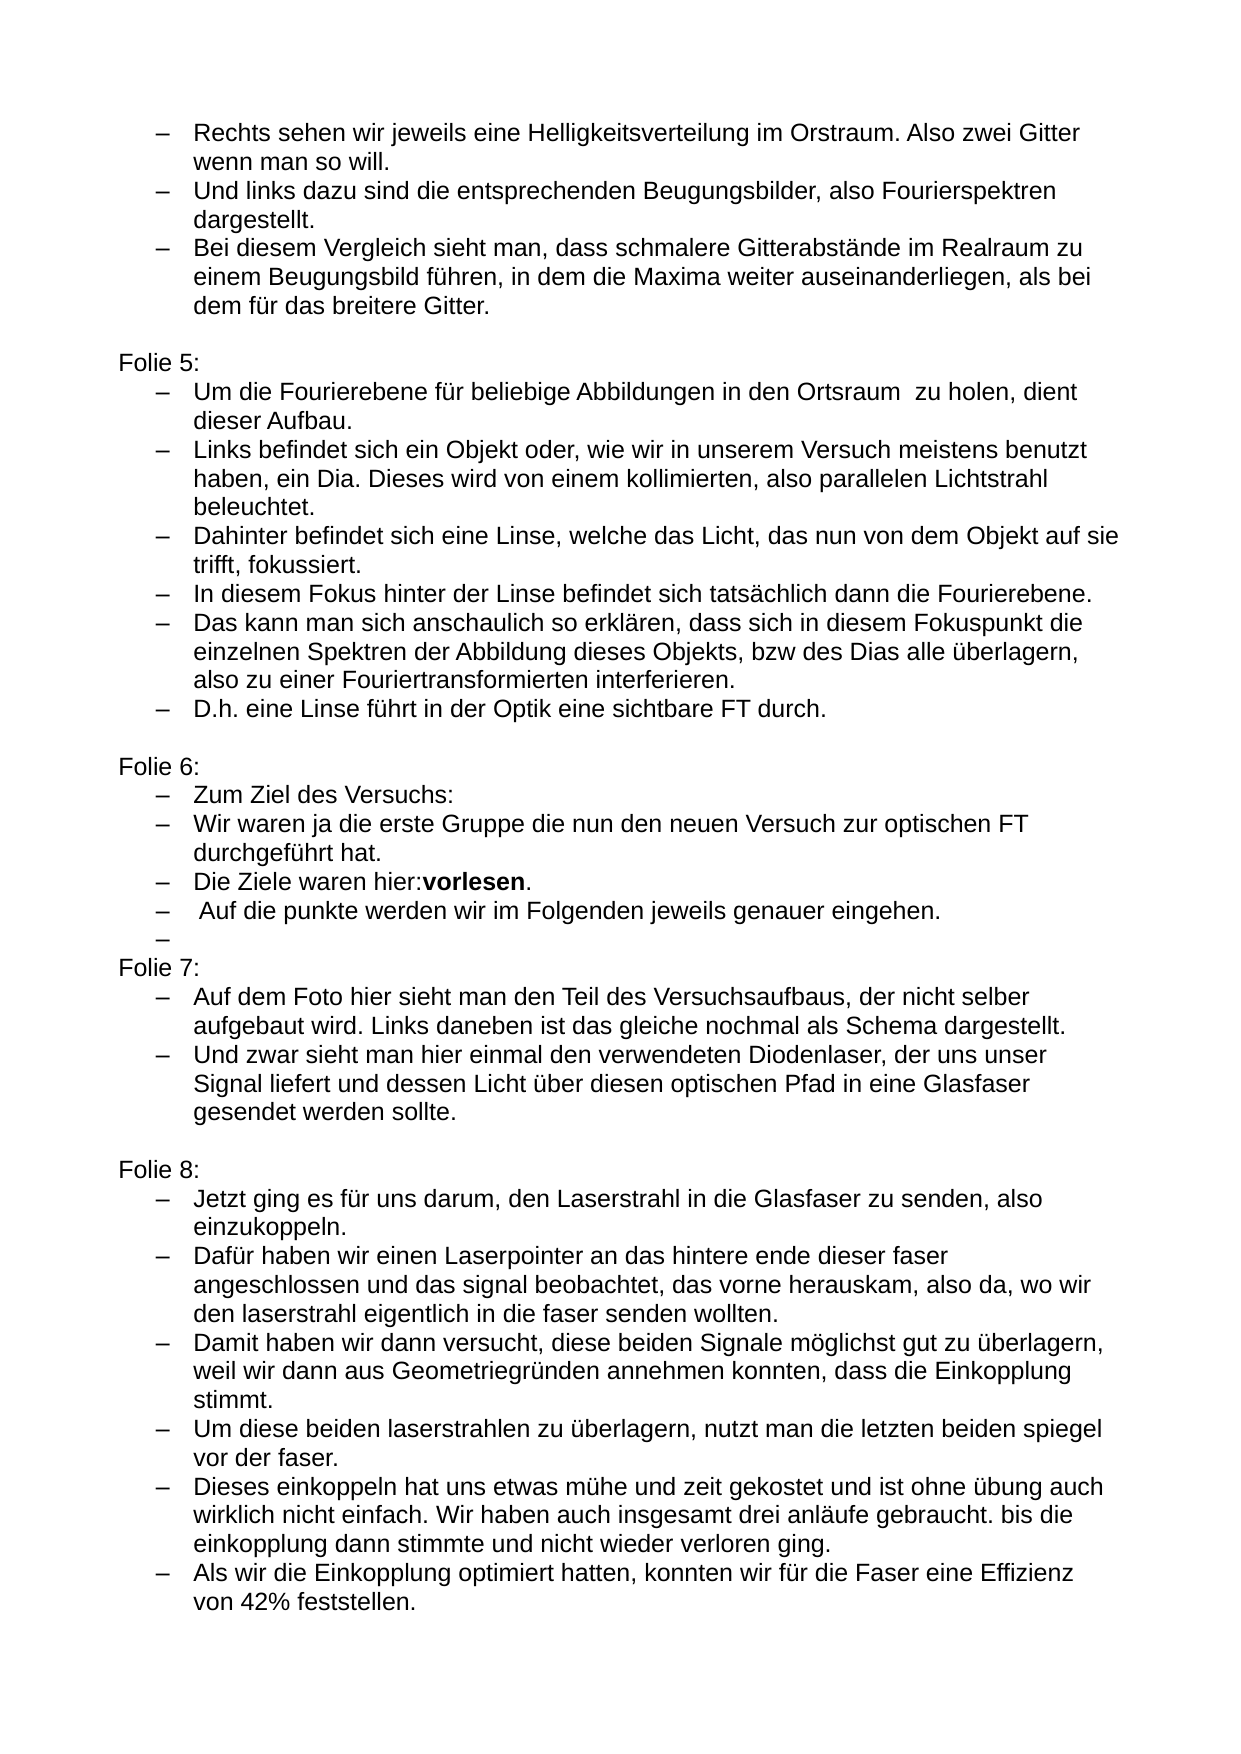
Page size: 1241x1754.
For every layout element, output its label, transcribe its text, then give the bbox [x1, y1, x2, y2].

list Und zwar sieht man hier einmal den verwendeten Diodenlaser, der uns unser Signal liefert und dessen Licht über diesen optischen Pfad in eine Glasfaser gesendet werden sollte. [156, 1040, 1122, 1126]
list Und links dazu sind die entsprechenden Beugungsbilder, also Fourierspektren dargestellt. [156, 176, 1122, 233]
list Um die Fourierebene für beliebige Abbildungen in den Ortsraum zu holen, dient dieser Aufbau. [156, 377, 1122, 435]
list D.h. eine Linse führt in der Optik eine sichtbare FT durch. [156, 694, 1122, 723]
text Folie 5: [118, 348, 1122, 377]
list Dafür haben wir einen Laserpointer an das hintere ende dieser faser angeschlossen und das signal beobachtet, das vorne herauskam, also da, wo wir den laserstrahl eigentlich in die faser senden wollten. [156, 1241, 1122, 1327]
list Wir waren ja die erste Gruppe die nun den neuen Versuch zur optischen FT durchgeführt hat. [156, 809, 1122, 867]
list In diesem Fokus hinter der Linse befindet sich tatsächlich dann die Fourierebene. [156, 579, 1122, 608]
text Folie 8: [118, 1155, 1122, 1183]
list Auf dem Foto hier sieht man den Teil des Versuchsaufbaus, der nicht selber aufgebaut wird. Links daneben ist das gleiche nochmal als Schema dargestellt. [156, 982, 1122, 1040]
list Dahinter befindet sich eine Linse, welche das Licht, das nun von dem Objekt auf sie trifft, fokussiert. [156, 521, 1122, 579]
list Als wir die Einkopplung optimiert hatten, konnten wir für die Faser eine Effizienz von 42% feststellen. [156, 1558, 1122, 1615]
list Dieses einkoppeln hat uns etwas mühe und zeit gekostet und ist ohne übung auch wirklich nicht einfach. Wir haben auch insgesamt drei anläufe gebraucht. bis die einkopplung dann stimmte und nicht wieder verloren ging. [156, 1471, 1122, 1558]
list Links befindet sich ein Objekt oder, wie wir in unserem Versuch meistens benutzt haben, ein Dia. Dieses wird von einem kollimierten, also parallelen Lichtstrahl beleuchtet. [156, 435, 1122, 521]
list Um diese beiden laserstrahlen zu überlagern, nutzt man die letzten beiden spiegel vor der faser. [156, 1414, 1122, 1471]
list Jetzt ging es für uns darum, den Laserstrahl in die Glasfaser zu senden, also einzukoppeln. [156, 1183, 1122, 1241]
list Rechts sehen wir jeweils eine Helligkeitsverteilung im Orstraum. Also zwei Gitter wenn man so will. [156, 118, 1122, 176]
list Das kann man sich anschaulich so erklären, dass sich in diesem Fokuspunkt die einzelnen Spektren der Abbildung dieses Objekts, bzw des Dias alle überlagern, also zu einer Fouriertransformierten interferieren. [156, 608, 1122, 694]
text Folie 6: [118, 752, 1122, 780]
list Auf die punkte werden wir im Folgenden jeweils genauer eingehen. [156, 896, 1122, 924]
list Die Ziele waren hier:vorlesen. [156, 867, 1122, 896]
list Bei diesem Vergleich sieht man, dass schmalere Gitterabstände im Realraum zu einem Beugungsbild führen, in dem die Maxima weiter auseinanderliegen, als bei dem für das breitere Gitter. [156, 233, 1122, 320]
text Folie 7: [118, 953, 1122, 982]
list Zum Ziel des Versuchs: [156, 780, 1122, 809]
list Damit haben wir dann versucht, diese beiden Signale möglichst gut zu überlagern, weil wir dann aus Geometriegründen annehmen konnten, dass die Einkopplung stimmt. [156, 1327, 1122, 1414]
